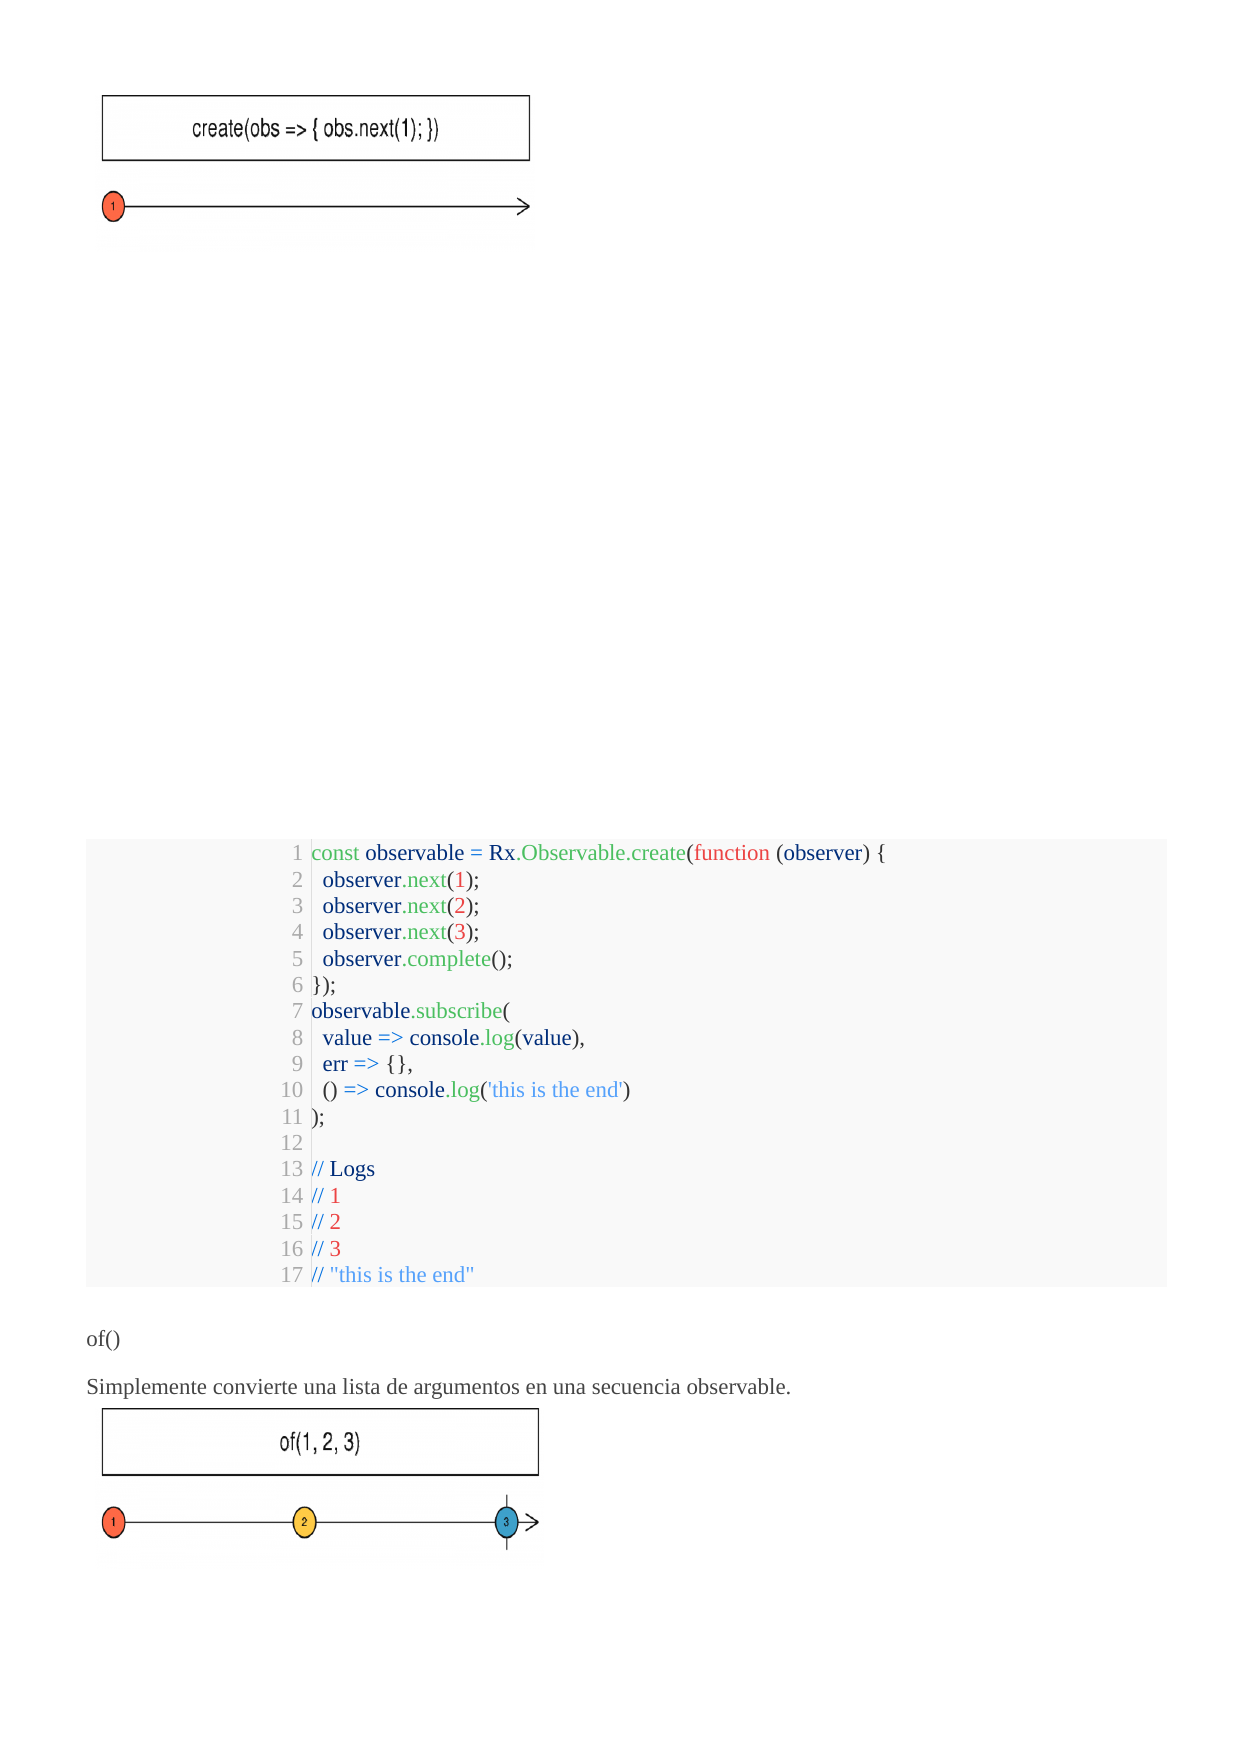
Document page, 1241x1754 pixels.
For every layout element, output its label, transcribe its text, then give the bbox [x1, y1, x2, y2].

table_header 1 2 3 4 5 6 7 8 9 10 11 12 13 14 15 16 17 [236, 839, 311, 1287]
subtitle of() [86, 1325, 1167, 1351]
picture [95, 1408, 545, 1569]
text Simplemente convierte una lista de argumentos en una secuencia observable. [86, 1373, 1167, 1399]
picture [95, 95, 535, 252]
